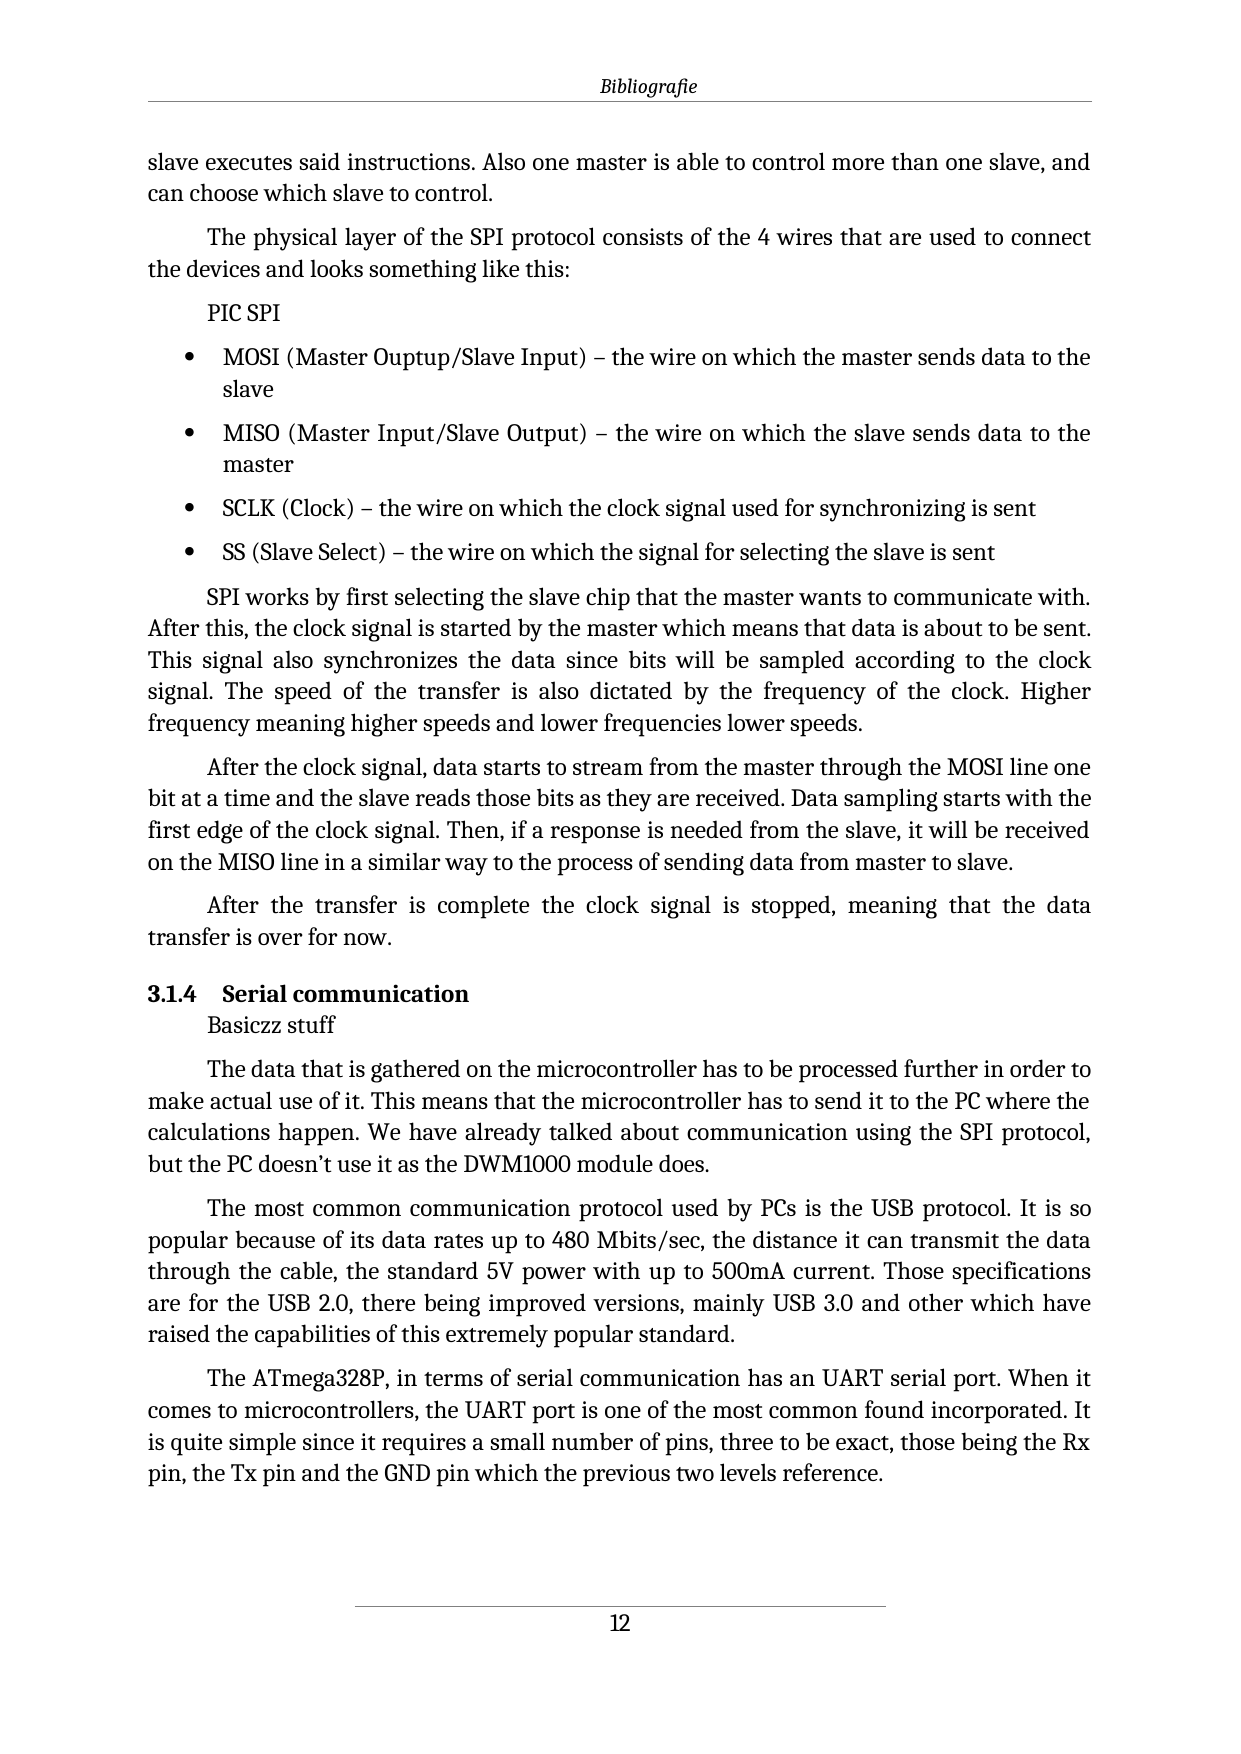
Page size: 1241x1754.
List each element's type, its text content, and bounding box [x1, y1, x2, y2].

list SS (Slave Select) – the wire on which the signal for selecting the slave is sent [185, 538, 1092, 567]
list SCLK (Clock) – the wire on which the clock signal used for synchronizing is sent [185, 494, 1092, 523]
text The data that is gathered on the microcontroller has to be processed further in order to make actual use of it. This means that the microcontroller has to send it to the PC where the calculations happen. We have already talked about communication using the SPI protocol, but the PC doesn’t use it as the DWM1000 module does. [148, 1055, 1092, 1179]
text After the clock signal, data starts to stream from the master through the MOSI line one bit at a time and the slave reads those bits as they are received. Data sampling starts with the first edge of the clock signal. Then, if a response is needed from the slave, it will be received on the MISO line in a similar way to the process of sending data from master to slave. [148, 753, 1092, 876]
list MISO (Master Input/Slave Output) – the wire on which the slave sends data to the master [185, 419, 1092, 479]
text The most common communication protocol used by PCs is the USB protocol. It is so popular because of its data rates up to 480 Mbits/sec, the distance it can transmit the data through the cable, the standard 5V power with up to 500mA current. Those specifications are for the USB 2.0, there being improved versions, mainly USB 3.0 and other which have raised the capabilities of this extremely popular standard. [148, 1194, 1092, 1349]
text SPI works by first selecting the slave chip that the master wants to communicate with. After this, the clock signal is started by the master which means that data is about to be sent. This signal also synchronizes the data since bits will be sampled according to the clock signal. The speed of the transfer is also dictated by the frequency of the clock. Higher frequency meaning higher speeds and lower frequencies lower speeds. [148, 582, 1092, 737]
text slave executes said instructions. Also one master is able to control more than one slave, and can choose which slave to control. [148, 148, 1092, 208]
list MOSI (Master Ouptup/Slave Input) – the wire on which the master sends data to the slave [185, 343, 1092, 403]
subtitle Serial communication [148, 979, 1092, 1008]
text The physical layer of the SPI protocol consists of the 4 wires that are used to connect the devices and looks something like this: [148, 223, 1092, 284]
text The ATmega328P, in terms of serial communication has an UART serial port. When it comes to microcontrollers, the UART port is one of the most common found incorporated. It is quite simple since it requires a small number of pins, three to be exact, those being the Rx pin, the Tx pin and the GND pin which the previous two levels reference. [148, 1364, 1092, 1488]
text After the transfer is complete the clock signal is stopped, meaning that the data transfer is over for now. [148, 891, 1092, 952]
text PIC SPI [148, 299, 1092, 328]
text Basiczz stuff [148, 1011, 1092, 1040]
